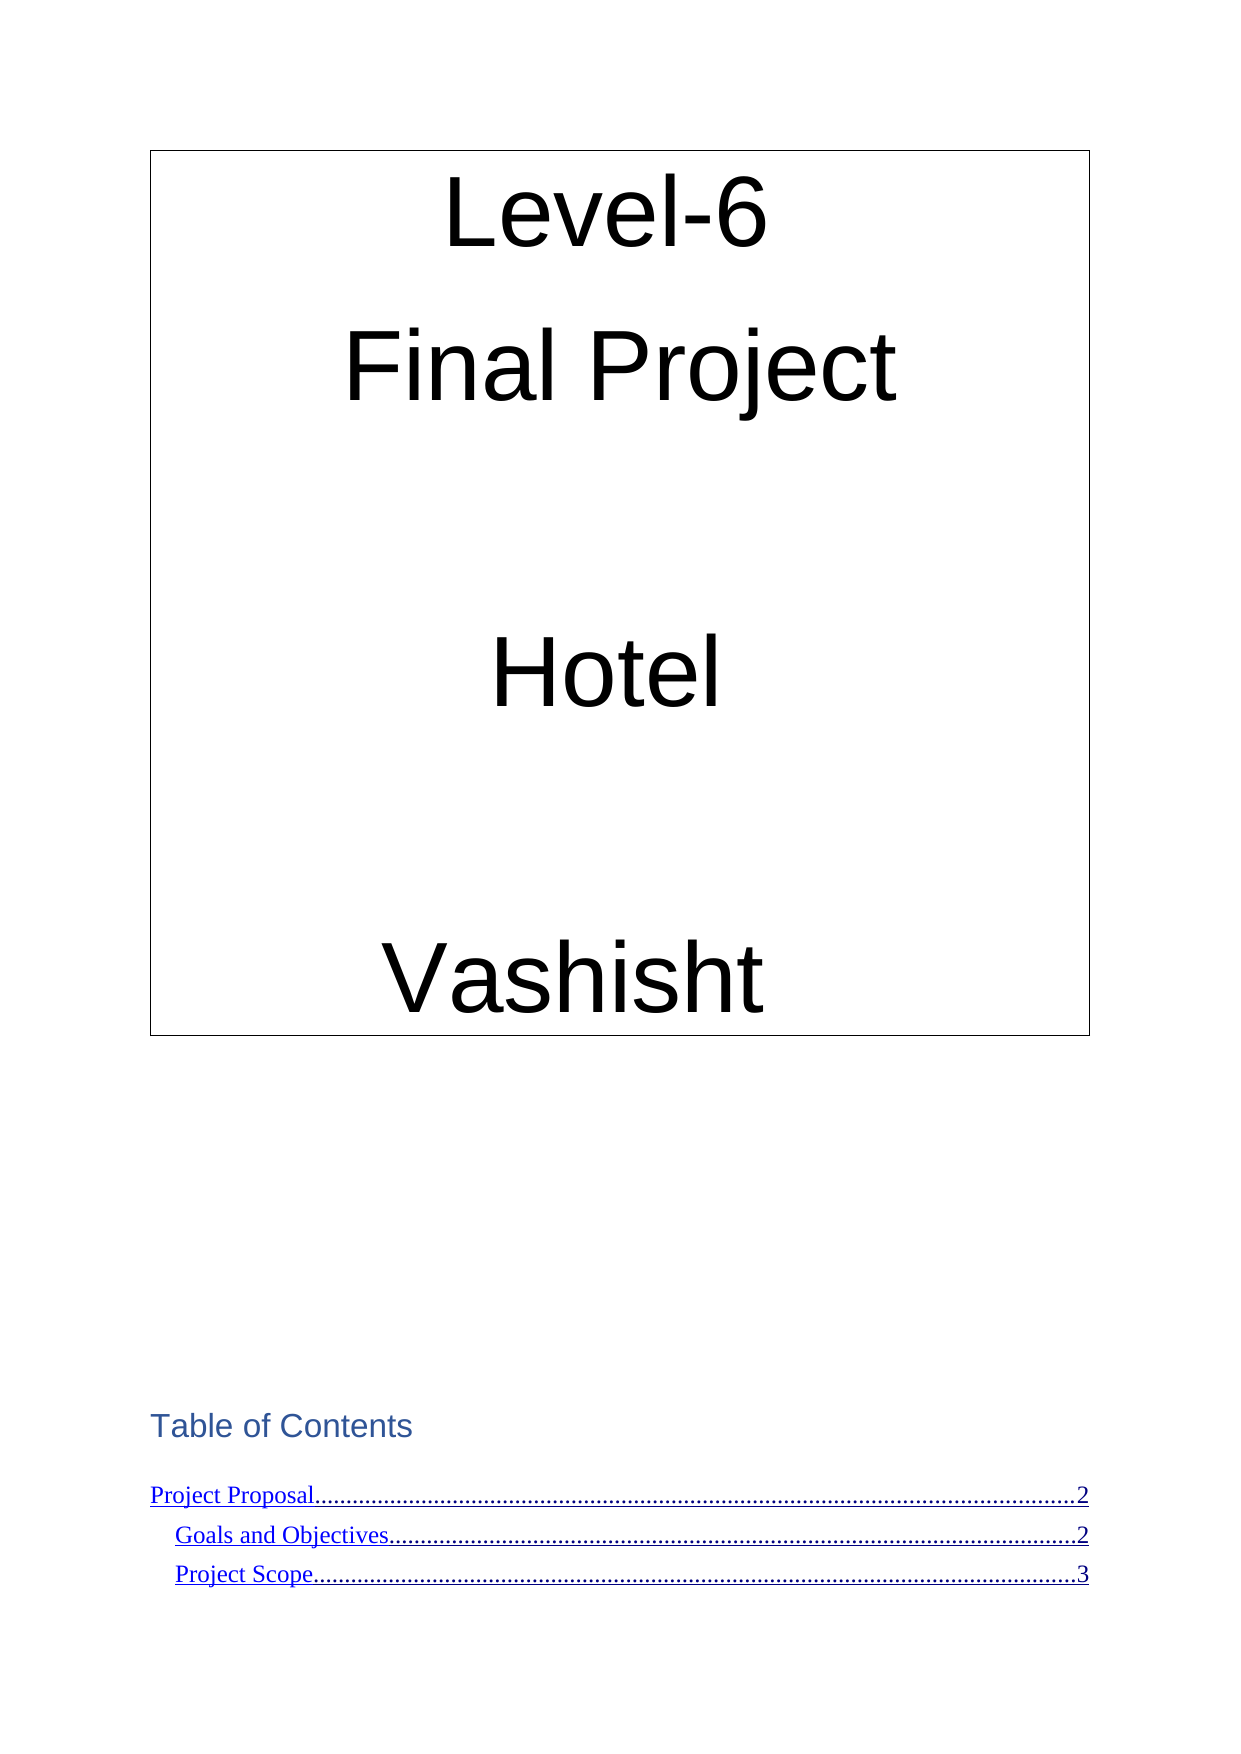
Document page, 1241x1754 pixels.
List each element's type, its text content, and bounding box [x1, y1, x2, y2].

text Hotel [151, 609, 1089, 727]
text Project Proposal 2 [150, 1481, 1090, 1509]
text Goals and Objectives 2 [175, 1520, 1090, 1548]
subtitle Table of Contents [150, 1406, 1090, 1445]
text Final Project [151, 303, 1089, 421]
text Vashisht [151, 915, 1089, 1035]
text Level-6 [151, 151, 1089, 268]
text Project Scope 3 [175, 1559, 1090, 1588]
